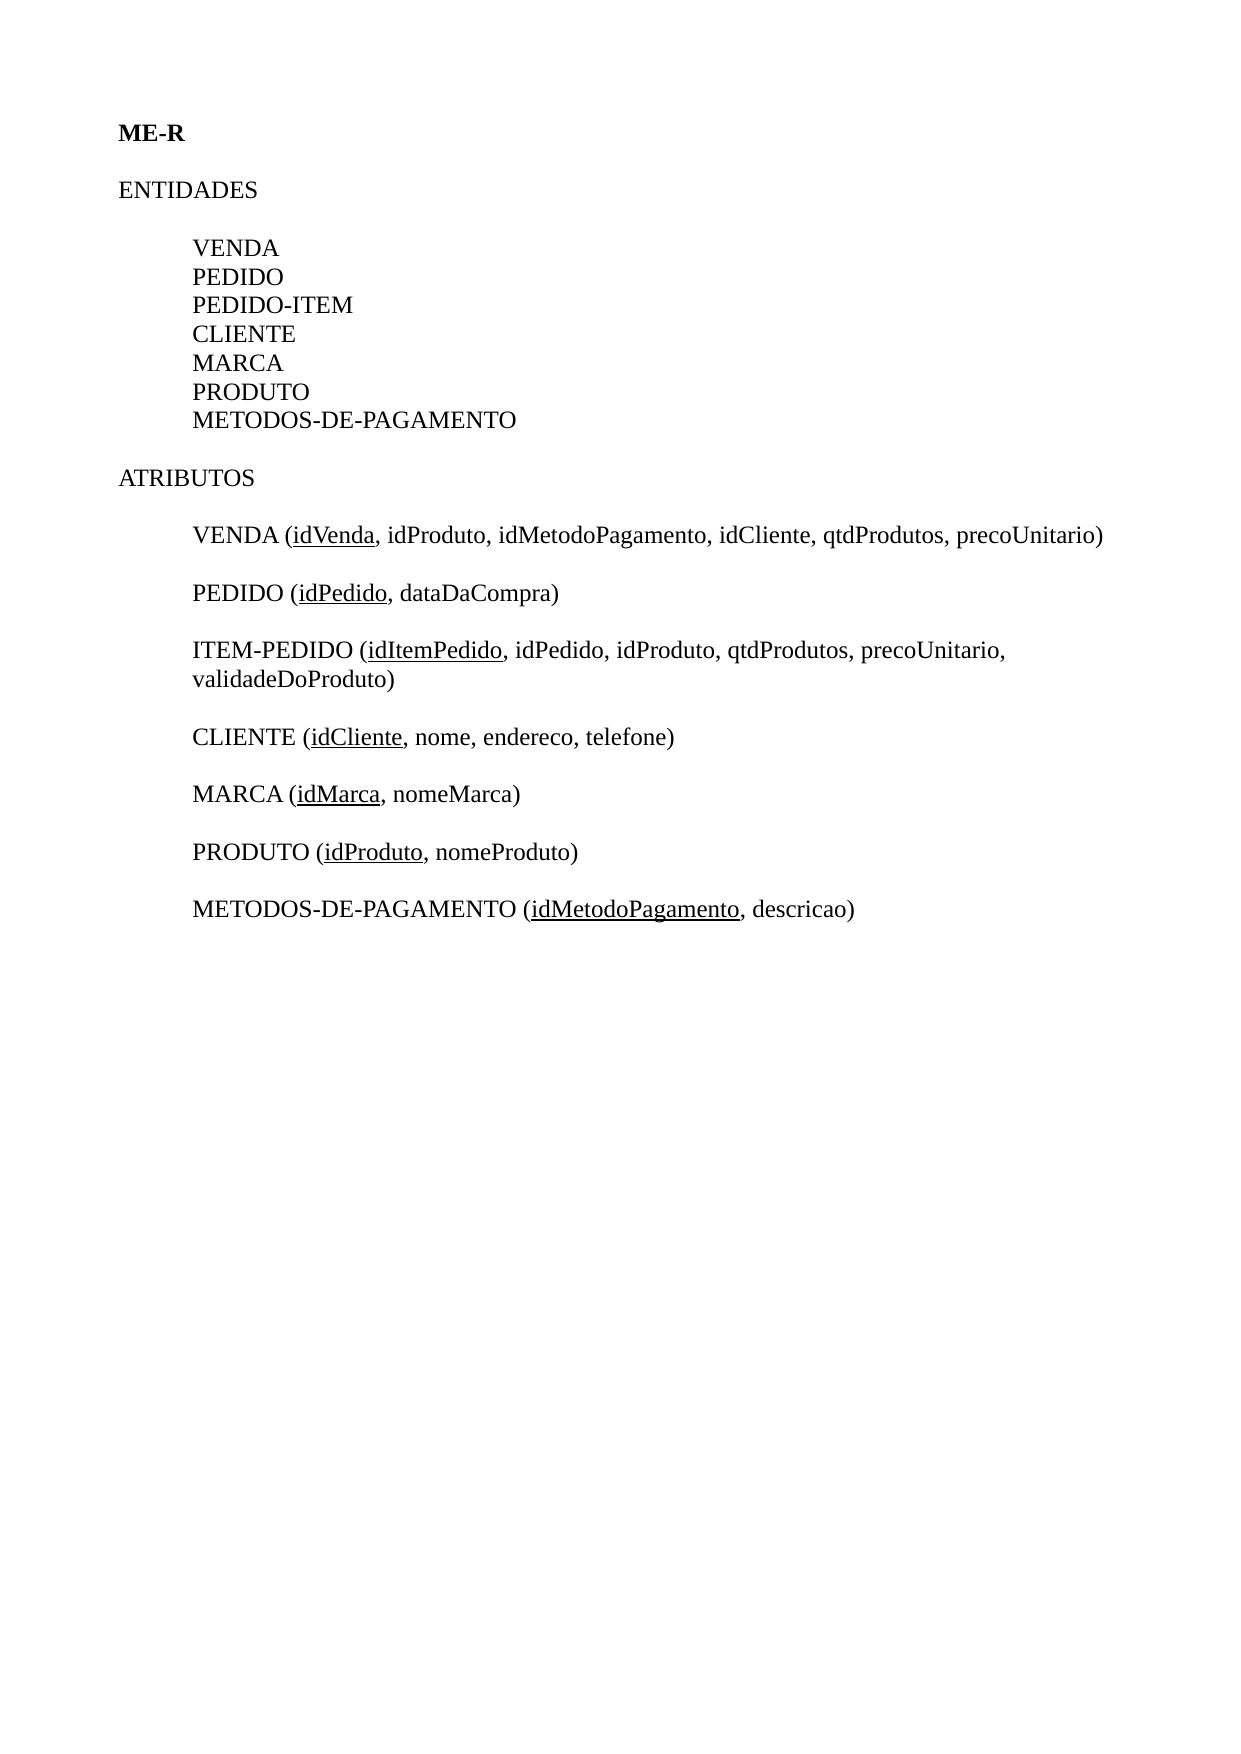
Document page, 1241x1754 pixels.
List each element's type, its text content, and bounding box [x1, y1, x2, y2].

text VENDA [192, 233, 1122, 262]
text ATRIBUTOS [118, 463, 1122, 492]
text METODOS-DE-PAGAMENTO (idMetodoPagamento, descricao) [192, 894, 1122, 923]
text ITEM-PEDIDO (idItemPedido, idPedido, idProduto, qtdProdutos, precoUnitario, validadeDoProduto) [192, 636, 1122, 693]
text CLIENTE (idCliente, nome, endereco, telefone) [192, 722, 1122, 751]
text PEDIDO [192, 262, 1122, 291]
text MARCA (idMarca, nomeMarca) [192, 779, 1122, 808]
text CLIENTE [192, 319, 1122, 348]
text PRODUTO (idProduto, nomeProduto) [192, 837, 1122, 866]
text PRODUTO [192, 377, 1122, 406]
text METODOS-DE-PAGAMENTO [192, 406, 1122, 434]
text ENTIDADES [118, 176, 1122, 204]
text VENDA (idVenda, idProduto, idMetodoPagamento, idCliente, qtdProdutos, precoUnitario) [192, 521, 1122, 549]
text PEDIDO (idPedido, dataDaCompra) [192, 578, 1122, 607]
text PEDIDO-ITEM [192, 291, 1122, 319]
text ME-R [118, 118, 1122, 147]
text MARCA [192, 348, 1122, 377]
